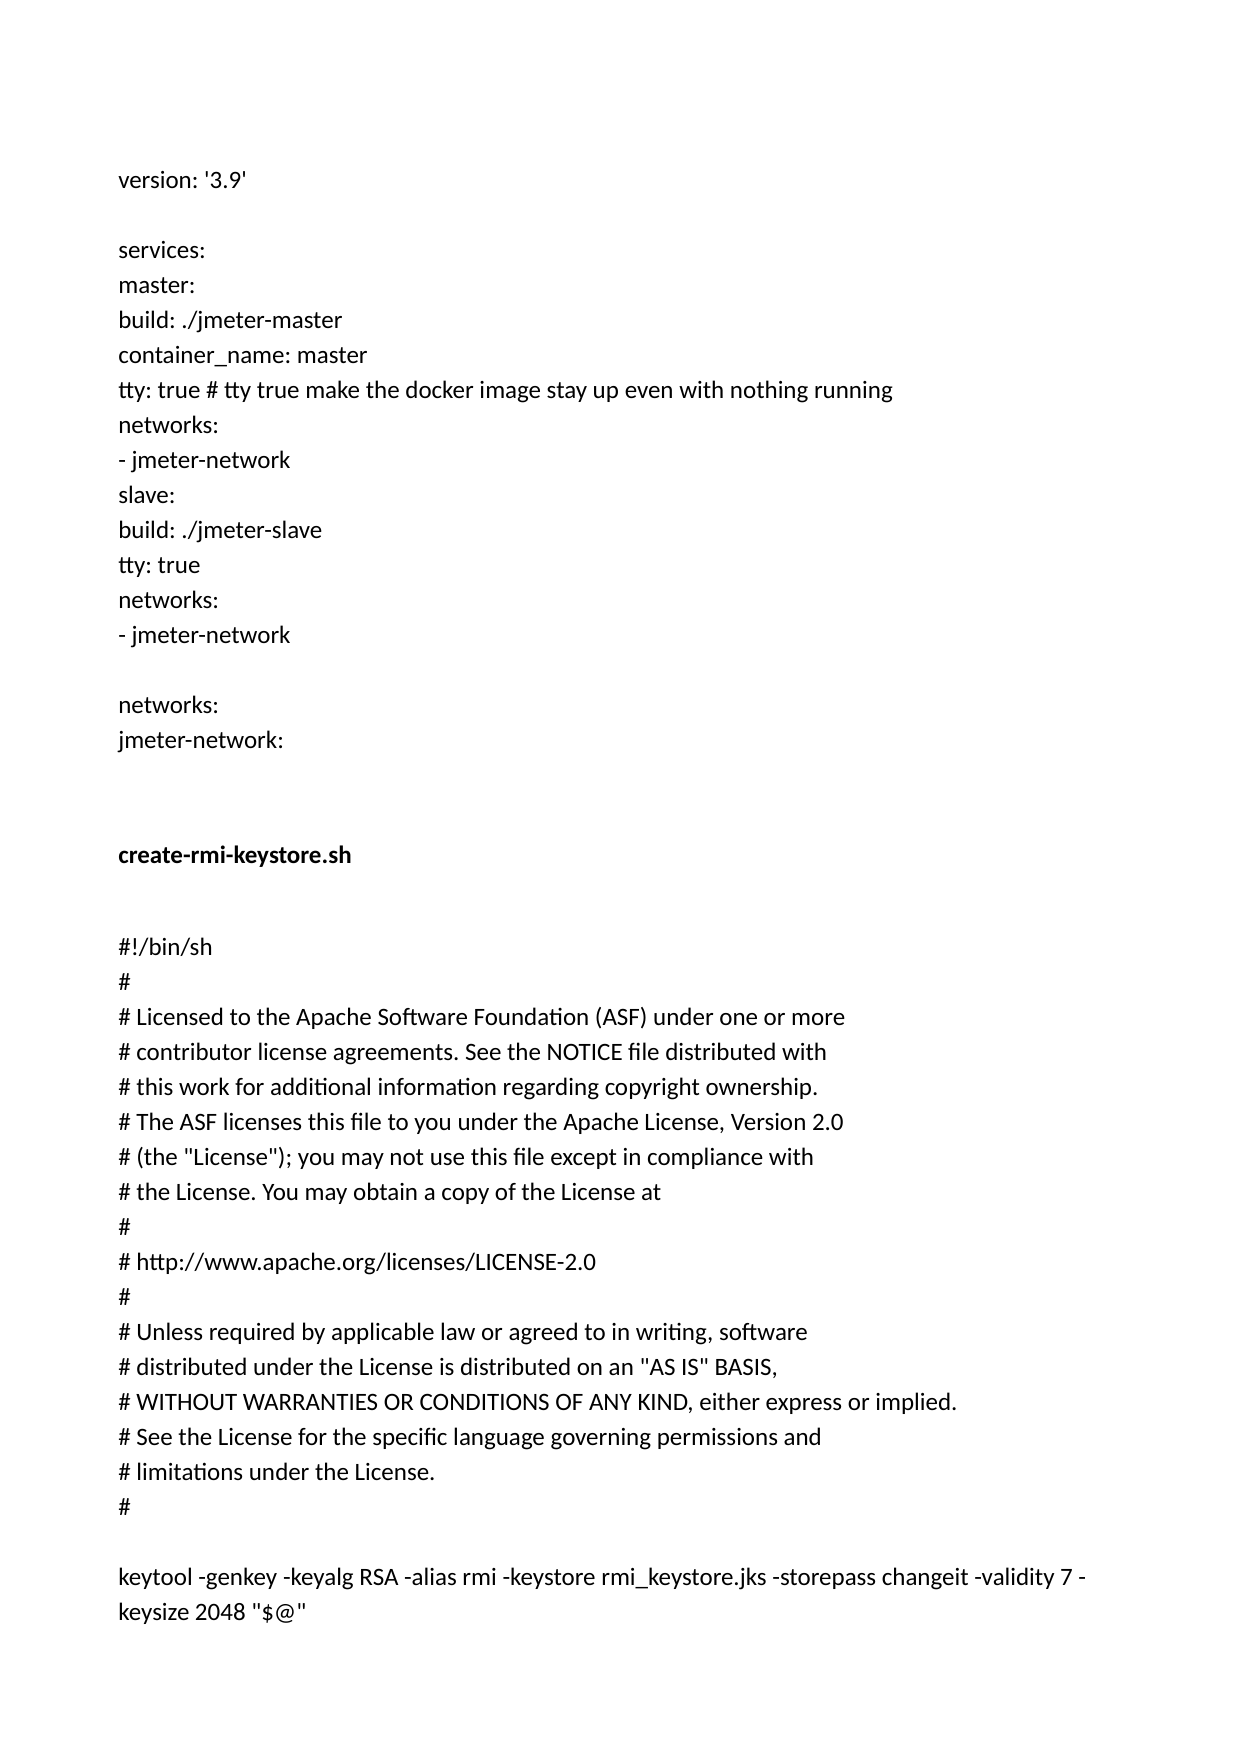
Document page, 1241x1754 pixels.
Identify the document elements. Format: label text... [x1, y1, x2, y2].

text networks: [118, 584, 1122, 614]
text - jmeter-network [118, 444, 1122, 474]
text # the License. You may obtain a copy of the License at [118, 1176, 1122, 1207]
text slave: [118, 479, 1122, 509]
text networks: [118, 689, 1122, 719]
text # [118, 1281, 1122, 1312]
text build: ./jmeter-master [118, 304, 1122, 334]
text # [118, 1211, 1122, 1242]
text # (the "License"); you may not use this file except in compliance with [118, 1141, 1122, 1172]
text # contributor license agreements. See the NOTICE file distributed with [118, 1036, 1122, 1067]
text master: [118, 269, 1122, 299]
text # distributed under the License is distributed on an "AS IS" BASIS, [118, 1351, 1122, 1382]
text # Licensed to the Apache Software Foundation (ASF) under one or more [118, 1001, 1122, 1032]
text # See the License for the specific language governing permissions and [118, 1421, 1122, 1452]
text version: '3.9' [118, 164, 1122, 194]
text jmeter-network: [118, 724, 1122, 754]
text networks: [118, 409, 1122, 439]
text services: [118, 234, 1122, 264]
text #!/bin/sh [118, 931, 1122, 962]
text # [118, 966, 1122, 997]
text tty: true # tty true make the docker image stay up even with nothing running [118, 374, 1122, 404]
text # [118, 1491, 1122, 1522]
text container_name: master [118, 339, 1122, 369]
text # WITHOUT WARRANTIES OR CONDITIONS OF ANY KIND, either express or implied. [118, 1386, 1122, 1417]
text build: ./jmeter-slave [118, 514, 1122, 544]
text # http://www.apache.org/licenses/LICENSE-2.0 [118, 1246, 1122, 1277]
text # limitations under the License. [118, 1456, 1122, 1487]
text create-rmi-keystore.sh [118, 839, 1122, 870]
text # The ASF licenses this file to you under the Apache License, Version 2.0 [118, 1106, 1122, 1137]
text - jmeter-network [118, 619, 1122, 649]
text # this work for additional information regarding copyright ownership. [118, 1071, 1122, 1102]
text keytool -genkey -keyalg RSA -alias rmi -keystore rmi_keystore.jks -storepass changeit -validity 7 -keysize 2048 "$@" [118, 1561, 1122, 1627]
text # Unless required by applicable law or agreed to in writing, software [118, 1316, 1122, 1347]
text tty: true [118, 549, 1122, 579]
